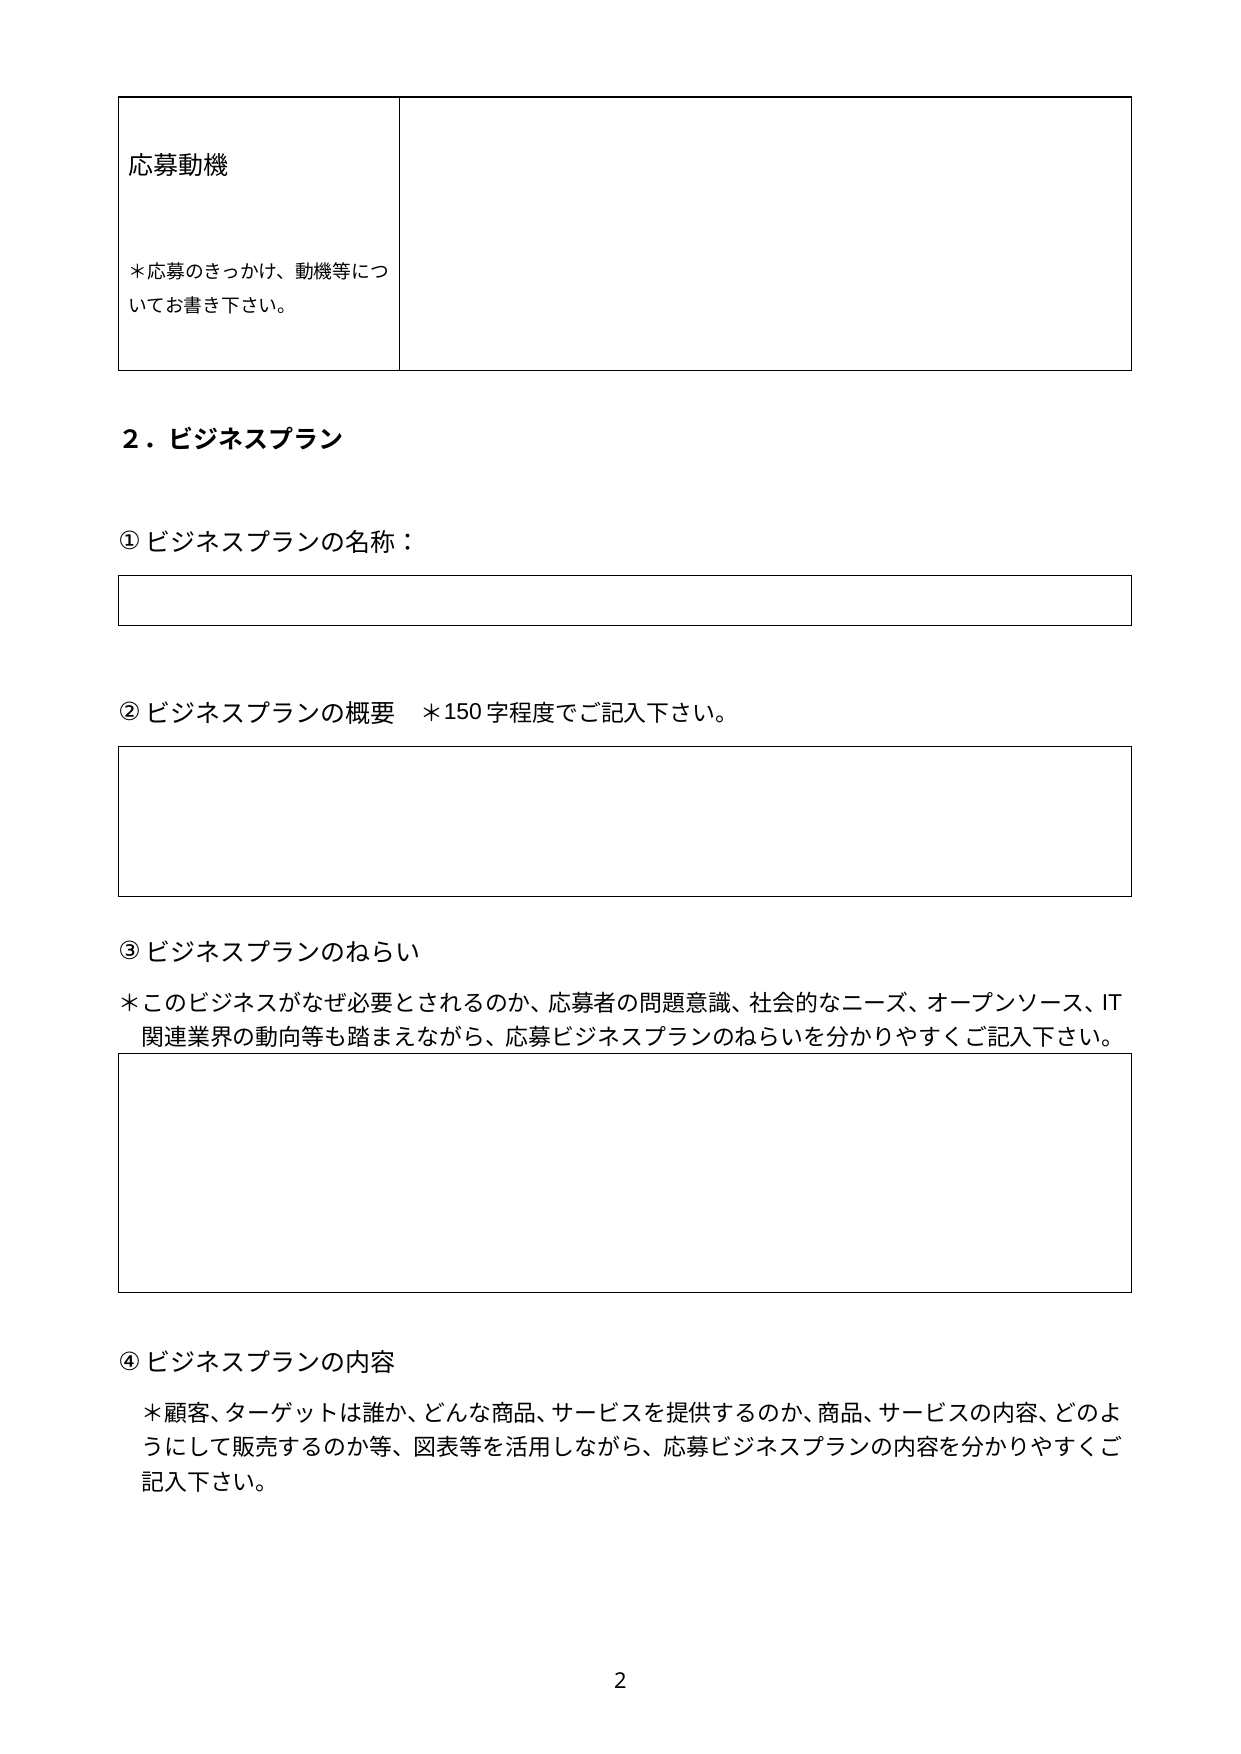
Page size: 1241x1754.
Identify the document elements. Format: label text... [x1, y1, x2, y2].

table_header [119, 1054, 1131, 1292]
text ②ビジネスプランの概要 ＊150字程度でご記入下さい。 [118, 677, 1122, 746]
table_cell 応募動機 ＊応募のきっかけ、動機等についてお書き下さい。 [119, 98, 399, 370]
table_header [119, 747, 1131, 896]
text ＊このビジネスがなぜ必要とされるのか、応募者の問題意識、社会的なニーズ、オープンソース、IT関連業界の動向等も踏まえながら、応募ビジネスプランのねらいを分かりやすくご記入下さい。 [118, 985, 1122, 1053]
text ③ビジネスプランのねらい [118, 916, 1122, 985]
text ２．ビジネスプラン [118, 404, 1122, 472]
table_header [119, 576, 1131, 625]
table_cell [400, 98, 1131, 370]
text ④ビジネスプランの内容 [118, 1326, 1122, 1395]
text ①ビジネスプランの名称： [118, 506, 1122, 575]
text ＊顧客、ターゲットは誰か、どんな商品、サービスを提供するのか、商品、サービスの内容、どのようにして販売するのか等、図表等を活用しながら、応募ビジネスプランの内容を分かりやすくご記入下さい。 [118, 1395, 1122, 1497]
